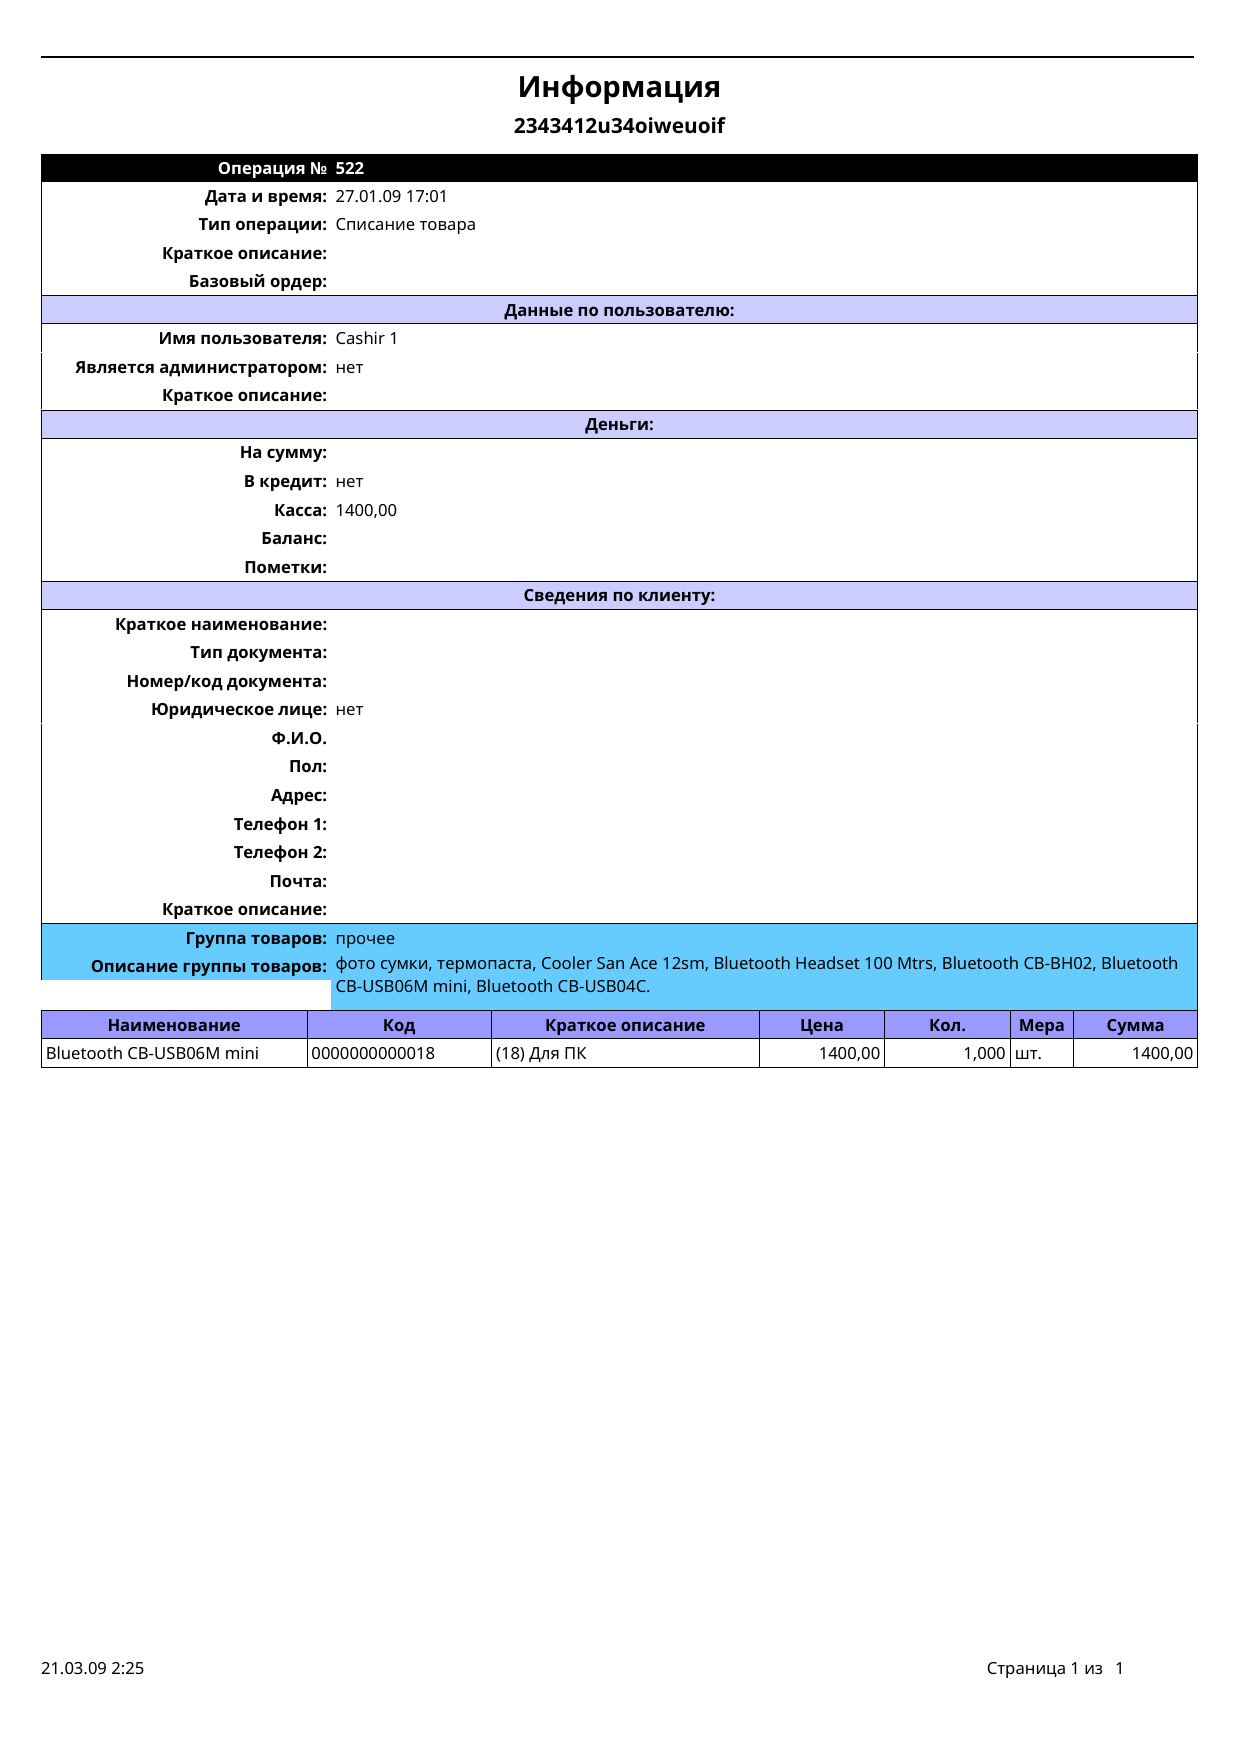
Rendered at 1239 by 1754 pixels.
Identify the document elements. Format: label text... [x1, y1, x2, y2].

table_cell нет [331, 695, 1197, 723]
table_cell Является администратором: [42, 353, 331, 381]
table_cell [1198, 809, 1239, 838]
table_cell шт. [1011, 1039, 1073, 1067]
table_cell [331, 552, 1197, 581]
table_cell нет [331, 467, 1197, 495]
table_cell [0, 809, 41, 838]
table_cell [1198, 666, 1239, 695]
table_cell [0, 438, 41, 467]
table_cell [0, 467, 41, 495]
table_cell Касса: [42, 495, 331, 524]
table_cell [0, 666, 41, 695]
table_cell Cashir 1 [331, 324, 1197, 352]
table_cell [1198, 381, 1239, 409]
table_cell [1198, 1039, 1239, 1067]
table_cell [0, 410, 41, 438]
table_cell [1198, 495, 1239, 524]
table_cell [1198, 467, 1239, 495]
table_cell [1198, 923, 1239, 952]
table_cell Адрес: [42, 781, 331, 809]
table_cell [331, 724, 1197, 752]
table_cell [1198, 895, 1239, 923]
table_cell [0, 638, 41, 666]
table_cell [0, 866, 41, 895]
table_cell [0, 609, 41, 638]
table_cell [0, 752, 41, 781]
table_cell Краткое наименование: [42, 610, 331, 638]
table_cell Информация [177, 66, 1062, 105]
table_cell [0, 923, 41, 952]
table_cell [331, 238, 1197, 267]
table_cell [1198, 581, 1239, 609]
table_cell 1,000 [885, 1039, 1010, 1067]
table_cell [0, 267, 41, 295]
table_cell [0, 381, 41, 409]
table_cell Деньги: [42, 411, 1197, 438]
table_cell [0, 581, 41, 609]
table_cell Юридическое лице: [42, 695, 331, 723]
table_cell [331, 267, 1197, 295]
table_cell [1062, 66, 1239, 105]
table_cell [1198, 866, 1239, 895]
table_cell [0, 495, 41, 524]
table_cell [0, 724, 41, 752]
table_cell [1198, 105, 1239, 144]
table_cell [0, 59, 1239, 66]
table_cell Почта: [42, 866, 331, 895]
table_cell [1198, 267, 1239, 295]
table_cell [1198, 952, 1239, 980]
table_cell Код [308, 1011, 491, 1038]
table_cell [0, 1010, 41, 1039]
table_cell [1198, 838, 1239, 866]
table_cell [1198, 154, 1239, 181]
table_cell Данные по пользователю: [42, 296, 1197, 323]
table_cell [0, 353, 41, 381]
table_cell Описание группы товаров: [42, 952, 331, 980]
table_cell 0000000000018 [308, 1039, 491, 1067]
table_cell [1198, 410, 1239, 438]
table_cell [1198, 609, 1239, 638]
table_cell [331, 752, 1197, 781]
table_cell [0, 952, 41, 980]
table_cell На сумму: [42, 439, 331, 467]
table_cell [331, 439, 1197, 467]
table_cell Краткое описание [492, 1011, 759, 1038]
table_cell Пол: [42, 752, 331, 781]
table_cell [331, 781, 1197, 809]
table_cell [1190, 1657, 1239, 1686]
table_cell Кол. [885, 1011, 1010, 1038]
table_cell [1198, 752, 1239, 781]
table_cell [1198, 695, 1239, 723]
table_cell [1198, 724, 1239, 752]
table_cell Сведения по клиенту: [42, 582, 1197, 609]
table_cell Краткое описание: [42, 895, 331, 923]
table_cell [0, 980, 331, 1010]
table_cell [1198, 238, 1239, 267]
table_cell Дата и время: [42, 182, 331, 210]
table_cell [1198, 438, 1239, 467]
table_cell [0, 1039, 41, 1067]
table_cell [1198, 353, 1239, 381]
table_cell [1198, 781, 1239, 809]
table_cell [1198, 980, 1239, 1010]
table_cell [0, 524, 41, 552]
table_cell [0, 181, 41, 210]
table_cell [1198, 295, 1239, 324]
table_cell Страница 1 из [753, 1657, 1107, 1686]
table_cell Цена [760, 1011, 884, 1038]
table_cell Телефон 2: [42, 838, 331, 866]
table_cell Телефон 1: [42, 809, 331, 838]
table_cell [0, 1068, 1239, 1657]
table_cell (18) Для ПК [492, 1039, 759, 1067]
table_cell Тип операции: [42, 210, 331, 238]
table_cell [0, 552, 41, 581]
table_cell [0, 324, 41, 352]
table_cell Сумма [1074, 1011, 1197, 1038]
table_cell 27.01.09 17:01 [331, 182, 1197, 210]
table_cell [0, 695, 41, 723]
table_cell 2343412u34oiweuoif [41, 105, 1198, 145]
table_cell [1198, 210, 1239, 238]
table_cell Наименование [42, 1011, 307, 1038]
table_cell 1400,00 [1074, 1039, 1197, 1067]
table_cell [0, 154, 41, 181]
table_cell [0, 295, 41, 324]
table_cell [0, 66, 177, 105]
table_cell [0, 145, 1239, 154]
table_cell 1400,00 [760, 1039, 884, 1067]
table_cell Краткое описание: [42, 381, 331, 409]
table_cell [0, 838, 41, 866]
table_cell [331, 610, 1197, 638]
table_cell фото сумки, термопаста, Cooler San Ace 12sm, Bluetooth Headset 100 Mtrs, Bluetooth CB-BH02, Bluetooth CB-USB06M mini, Bluetooth CB-USB04C. [331, 952, 1197, 1010]
table_cell [0, 238, 41, 267]
table_cell Номер/код документа: [42, 666, 331, 695]
table_cell Пометки: [42, 552, 331, 581]
table_cell [331, 895, 1197, 923]
table_cell [331, 666, 1197, 695]
table_cell [0, 781, 41, 809]
table_cell [331, 838, 1197, 866]
table_cell Группа товаров: [42, 924, 331, 952]
table_cell прочее [331, 924, 1197, 952]
table_cell Мера [1011, 1011, 1073, 1038]
table_cell нет [331, 353, 1197, 381]
table_cell Операция № [42, 155, 331, 181]
table_cell [0, 895, 41, 923]
table_cell В кредит: [42, 467, 331, 495]
table_cell [1198, 524, 1239, 552]
table_cell [0, 1657, 41, 1686]
table_cell [1198, 638, 1239, 666]
table_cell Баланс: [42, 524, 331, 552]
table_cell [331, 638, 1197, 666]
table_cell [1198, 181, 1239, 210]
table_cell Имя пользователя: [42, 324, 331, 352]
table_cell [331, 809, 1197, 838]
table_cell 1 [1115, 1657, 1190, 1686]
table_cell 1400,00 [331, 495, 1197, 524]
table_cell Тип документа: [42, 638, 331, 666]
table_cell [0, 210, 41, 238]
table_cell Списание товара [331, 210, 1197, 238]
table_cell [1198, 1010, 1239, 1039]
table_cell [331, 866, 1197, 895]
table_cell 21.03.09 2:25 [41, 1657, 478, 1686]
table_cell Краткое описание: [42, 238, 331, 267]
table_cell [1198, 552, 1239, 581]
table_cell 522 [331, 155, 1197, 181]
table_header [0, 0, 1239, 57]
table_cell [1107, 1657, 1115, 1686]
table_cell [1198, 324, 1239, 352]
table_cell Базовый ордер: [42, 267, 331, 295]
table_cell Ф.И.О. [42, 724, 331, 752]
table_cell [478, 1657, 753, 1686]
table_cell Bluetooth CB-USB06M mini [42, 1039, 307, 1067]
table_cell [0, 105, 41, 144]
table_cell [331, 381, 1197, 409]
table_cell [331, 524, 1197, 552]
